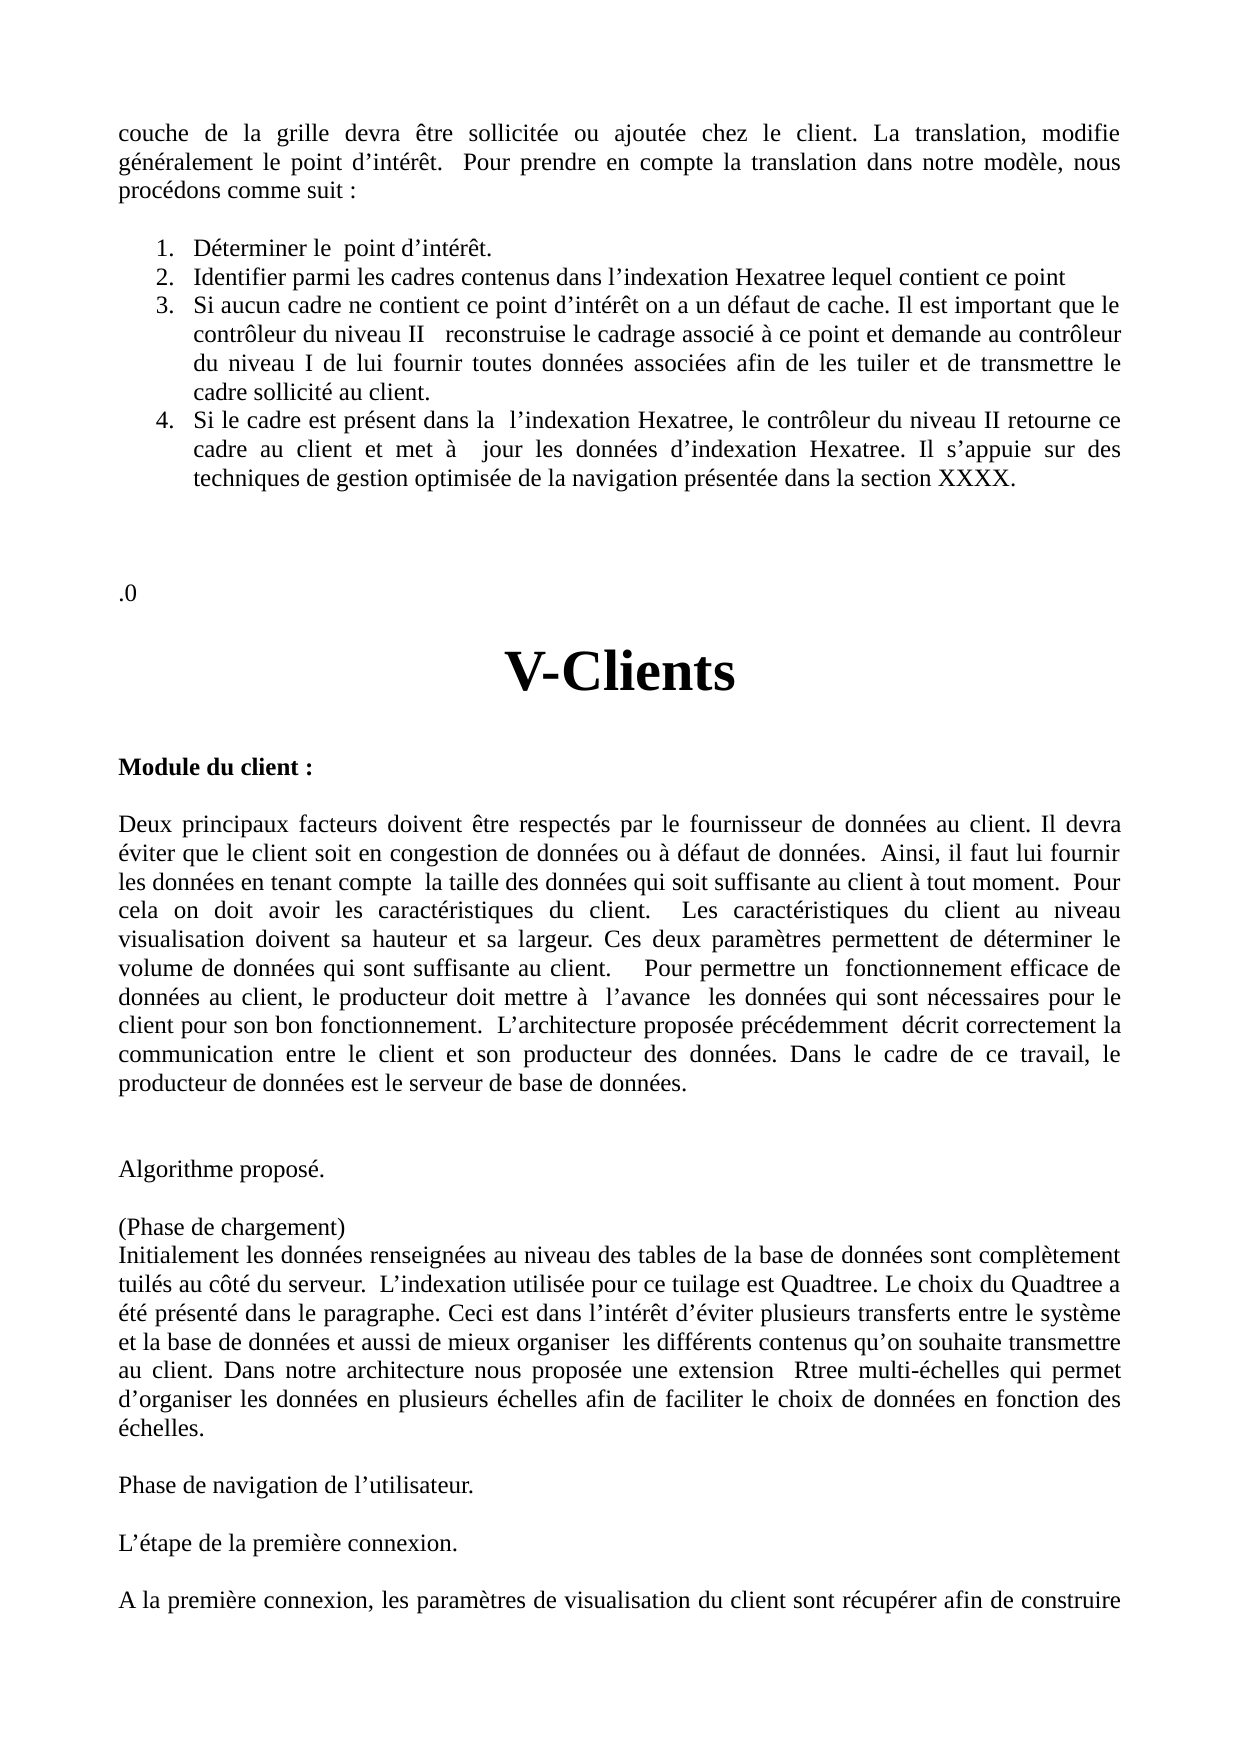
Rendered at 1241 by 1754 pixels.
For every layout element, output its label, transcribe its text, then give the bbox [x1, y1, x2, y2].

list Identifier parmi les cadres contenus dans l’indexation Hexatree lequel contient ce point [156, 262, 1122, 291]
text A la première connexion, les paramètres de visualisation du client sont récupérer afin de construire [118, 1586, 1122, 1614]
text Module du client : [118, 752, 1122, 781]
list Déterminer le point d’intérêt. [156, 233, 1122, 262]
list Si aucun cadre ne contient ce point d’intérêt on a un défaut de cache. Il est important que le contrôleur du niveau II reconstruise le cadrage associé à ce point et demande au contrôleur du niveau I de lui fournir toutes données associées afin de les tuiler et de transmettre le cadre sollicité au client. [156, 291, 1122, 406]
text Deux principaux facteurs doivent être respectés par le fournisseur de données au client. Il devra éviter que le client soit en congestion de données ou à défaut de données. Ainsi, il faut lui fournir les données en tenant compte la taille des données qui soit suffisante au client à tout moment. Pour cela on doit avoir les caractéristiques du client. Les caractéristiques du client au niveau visualisation doivent sa hauteur et sa largeur. Ces deux paramètres permettent de déterminer le volume de données qui sont suffisante au client. Pour permettre un fonctionnement efficace de données au client, le producteur doit mettre à l’avance les données qui sont nécessaires pour le client pour son bon fonctionnement. L’architecture proposée précédemment décrit correctement la communication entre le client et son producteur des données. Dans le cadre de ce travail, le producteur de données est le serveur de base de données. [118, 809, 1122, 1097]
text Algorithme proposé. [118, 1154, 1122, 1183]
text Phase de navigation de l’utilisateur. [118, 1471, 1122, 1499]
list Si le cadre est présent dans la l’indexation Hexatree, le contrôleur du niveau II retourne ce cadre au client et met à jour les données d’indexation Hexatree. Il s’appuie sur des techniques de gestion optimisée de la navigation présentée dans la section XXXX. [156, 406, 1122, 492]
text L’étape de la première connexion. [118, 1528, 1122, 1557]
text Initialement les données renseignées au niveau des tables de la base de données sont complètement tuilés au côté du serveur. L’indexation utilisée pour ce tuilage est Quadtree. Le choix du Quadtree a été présenté dans le paragraphe. Ceci est dans l’intérêt d’éviter plusieurs transferts entre le système et la base de données et aussi de mieux organiser les différents contenus qu’on souhaite transmettre au client. Dans notre architecture nous proposée une extension Rtree multi-échelles qui permet d’organiser les données en plusieurs échelles afin de faciliter le choix de données en fonction des échelles. [118, 1241, 1122, 1442]
text .0 [118, 578, 1122, 607]
subtitle V-Clients [118, 636, 1122, 703]
text (Phase de chargement) [118, 1212, 1122, 1241]
text couche de la grille devra être sollicitée ou ajoutée chez le client. La translation, modifie généralement le point d’intérêt. Pour prendre en compte la translation dans notre modèle, nous procédons comme suit : [118, 118, 1122, 204]
